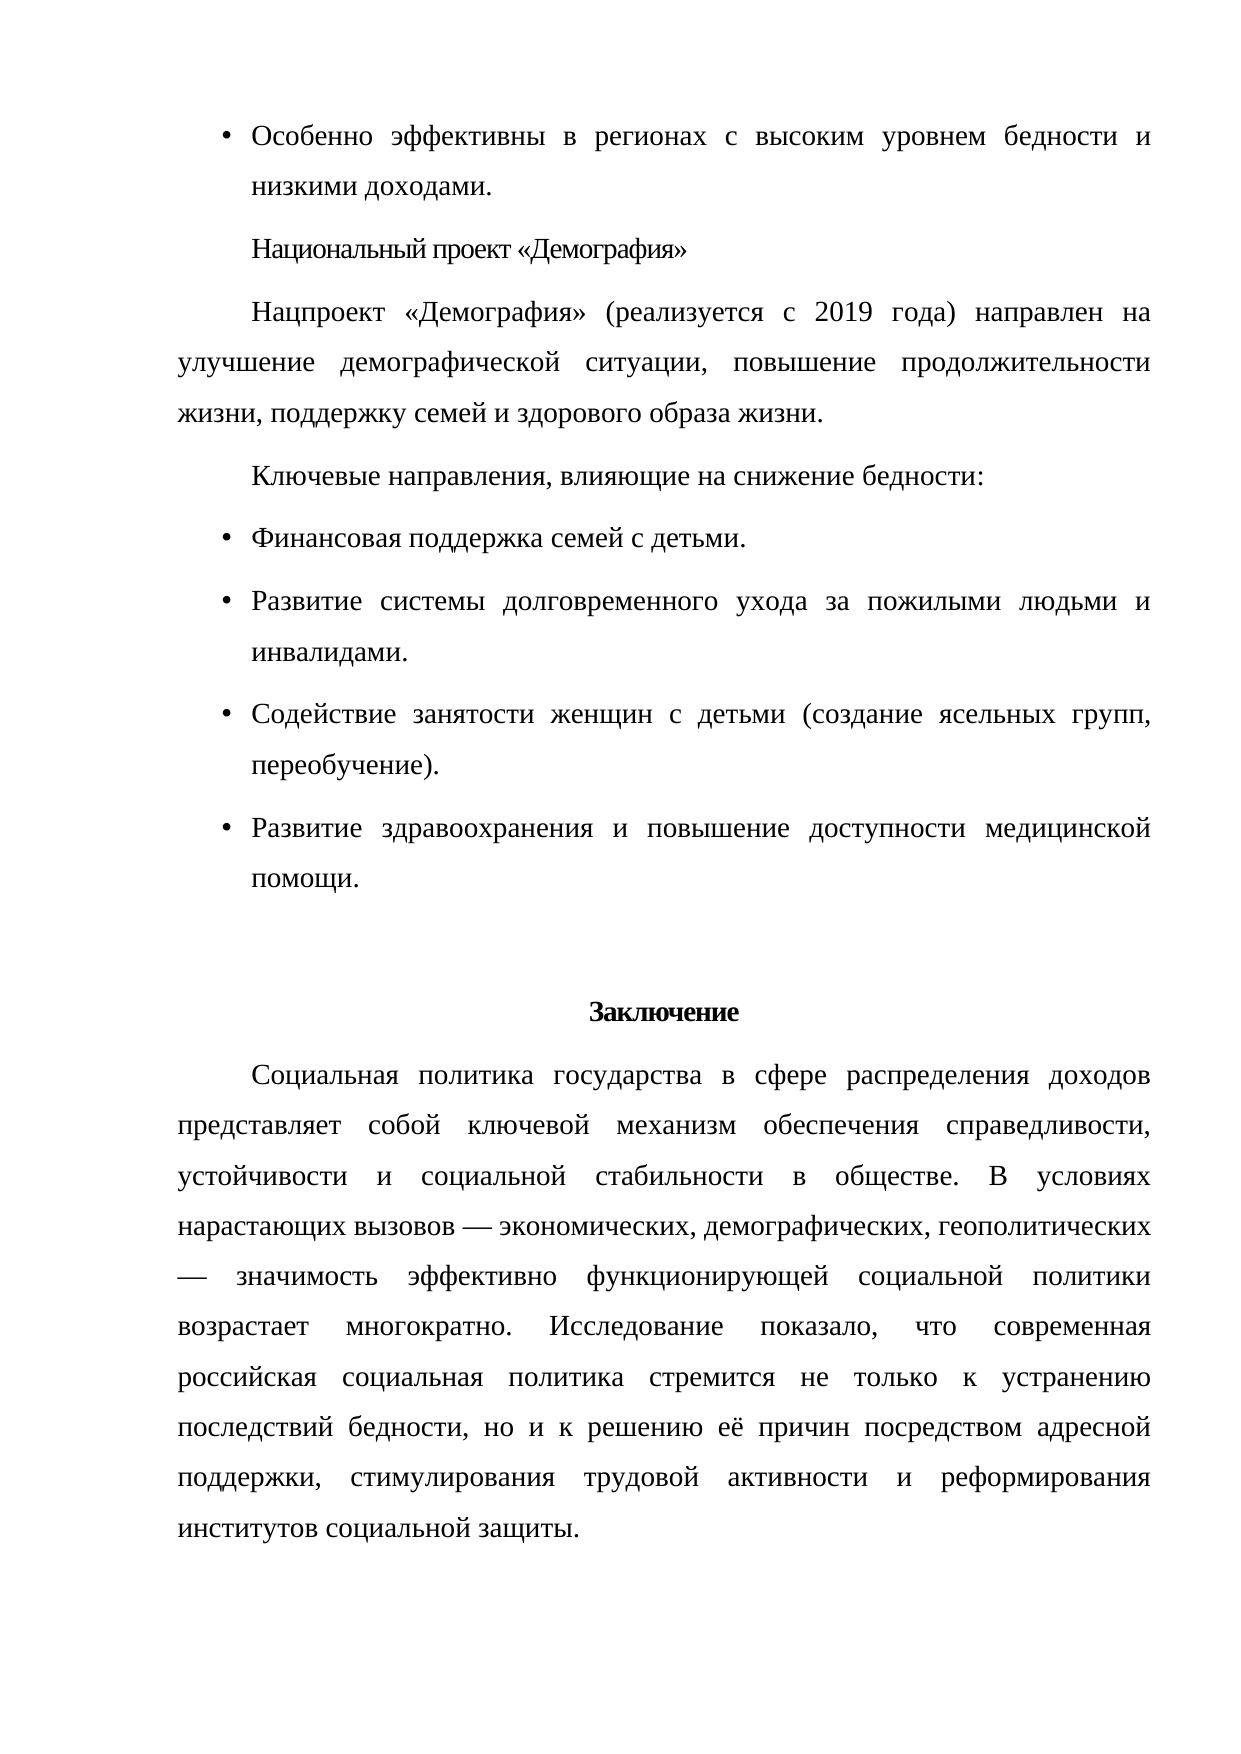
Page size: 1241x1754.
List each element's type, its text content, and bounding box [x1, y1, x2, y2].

text Нацпроект «Демография» (реализуется с 2019 года) направлен на улучшение демографической ситуации, повышение продолжительности жизни, поддержку семей и здорового образа жизни. [177, 294, 1152, 428]
list Развитие системы долговременного ухода за пожилыми людьми и инвалидами. [222, 583, 1152, 667]
subtitle Национальный проект «Демография» [177, 231, 1152, 265]
list Особенно эффективны в регионах с высоким уровнем бедности и низкими доходами. [222, 118, 1152, 202]
list Финансовая поддержка семей с детьми. [222, 520, 1152, 554]
subtitle Заключение [177, 994, 1152, 1028]
list Содействие занятости женщин с детьми (создание ясельных групп, переобучение). [222, 697, 1152, 781]
text Социальная политика государства в сфере распределения доходов представляет собой ключевой механизм обеспечения справедливости, устойчивости и социальной стабильности в обществе. В условиях нарастающих вызовов — экономических, демографических, геополитических — значимость эффективно функционирующей социальной политики возрастает многократно. Исследование показало, что современная российская социальная политика стремится не только к устранению последствий бедности, но и к решению её причин посредством адресной поддержки, стимулирования трудовой активности и реформирования институтов социальной защиты. [177, 1057, 1152, 1543]
text Ключевые направления, влияющие на снижение бедности: [177, 458, 1152, 491]
list Развитие здравоохранения и повышение доступности медицинской помощи. [222, 810, 1152, 894]
